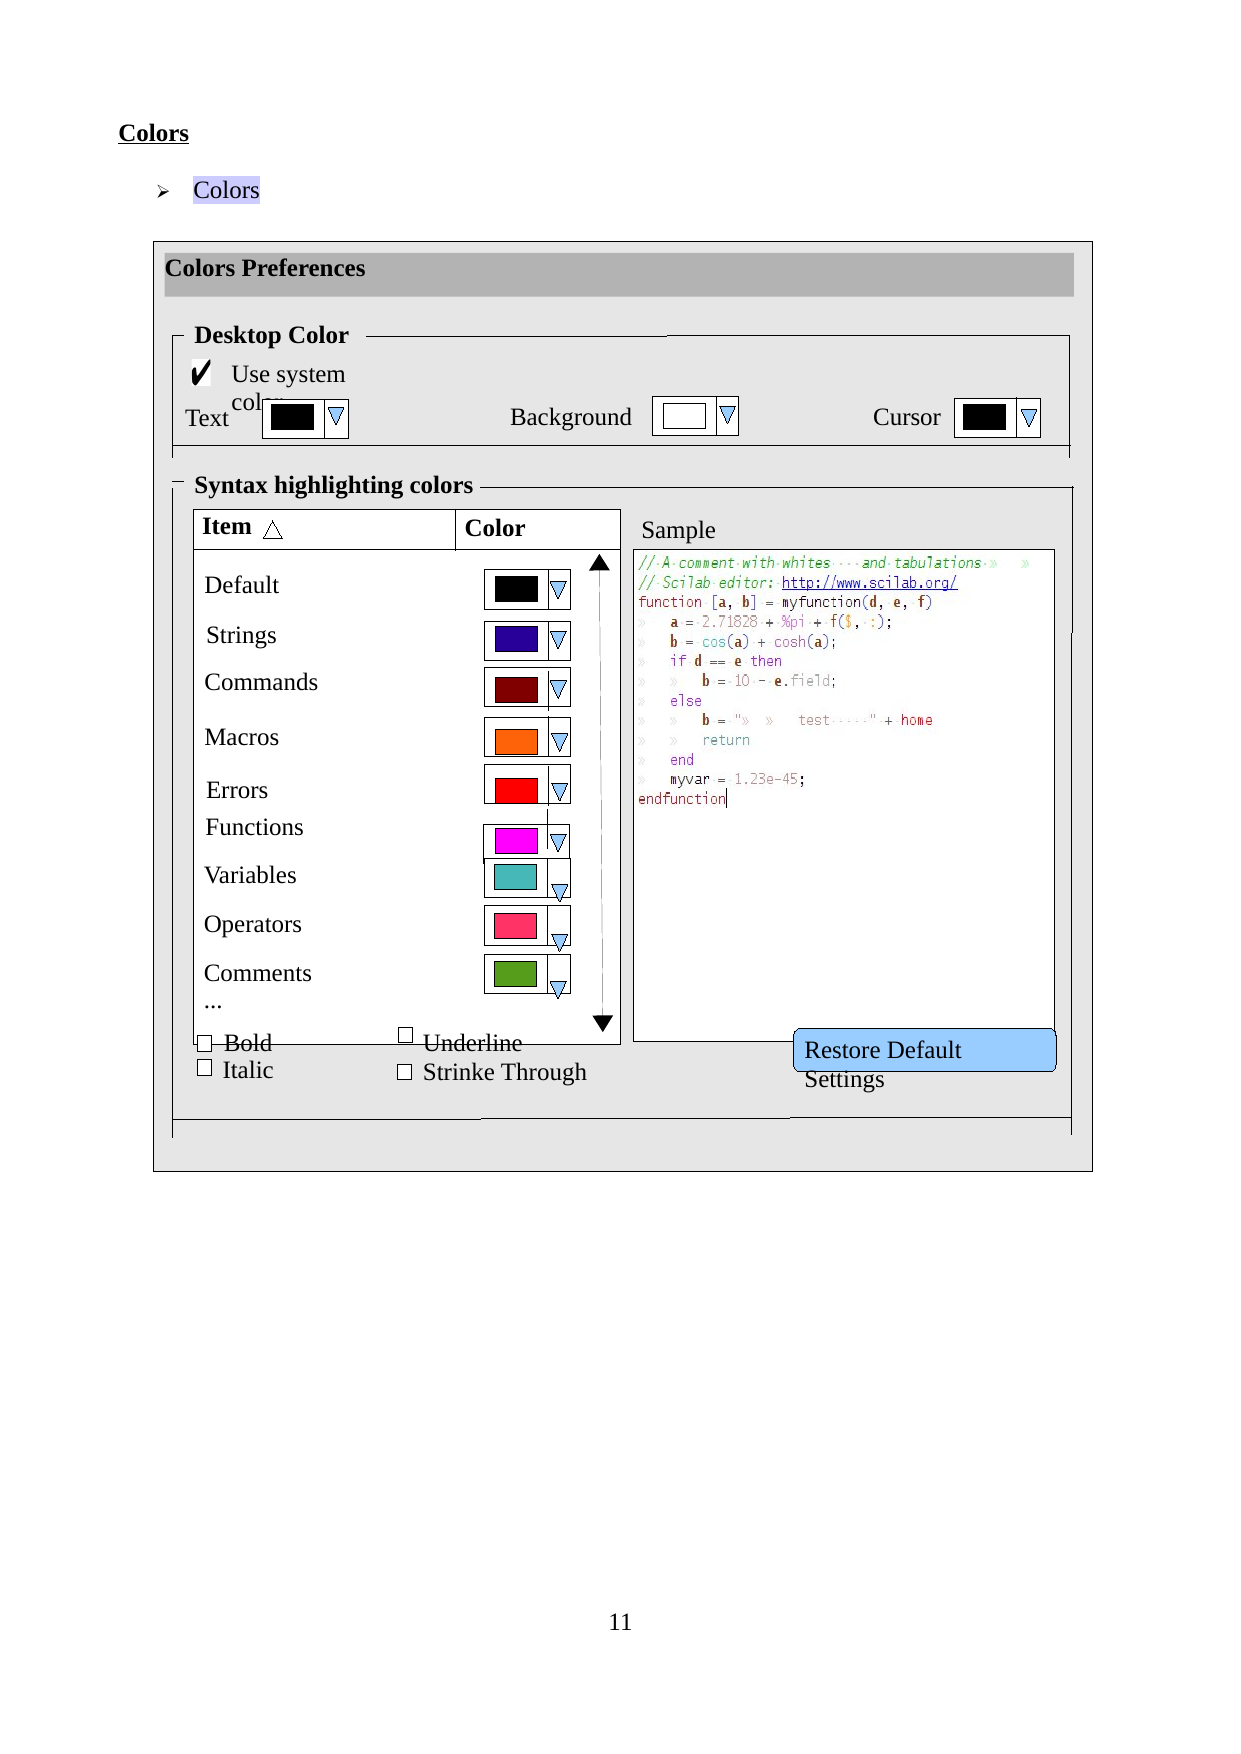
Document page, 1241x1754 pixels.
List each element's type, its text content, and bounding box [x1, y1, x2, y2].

text Colors [118, 118, 1122, 147]
picture [637, 550, 1030, 808]
list Colors [156, 176, 1122, 204]
picture [191, 359, 211, 386]
